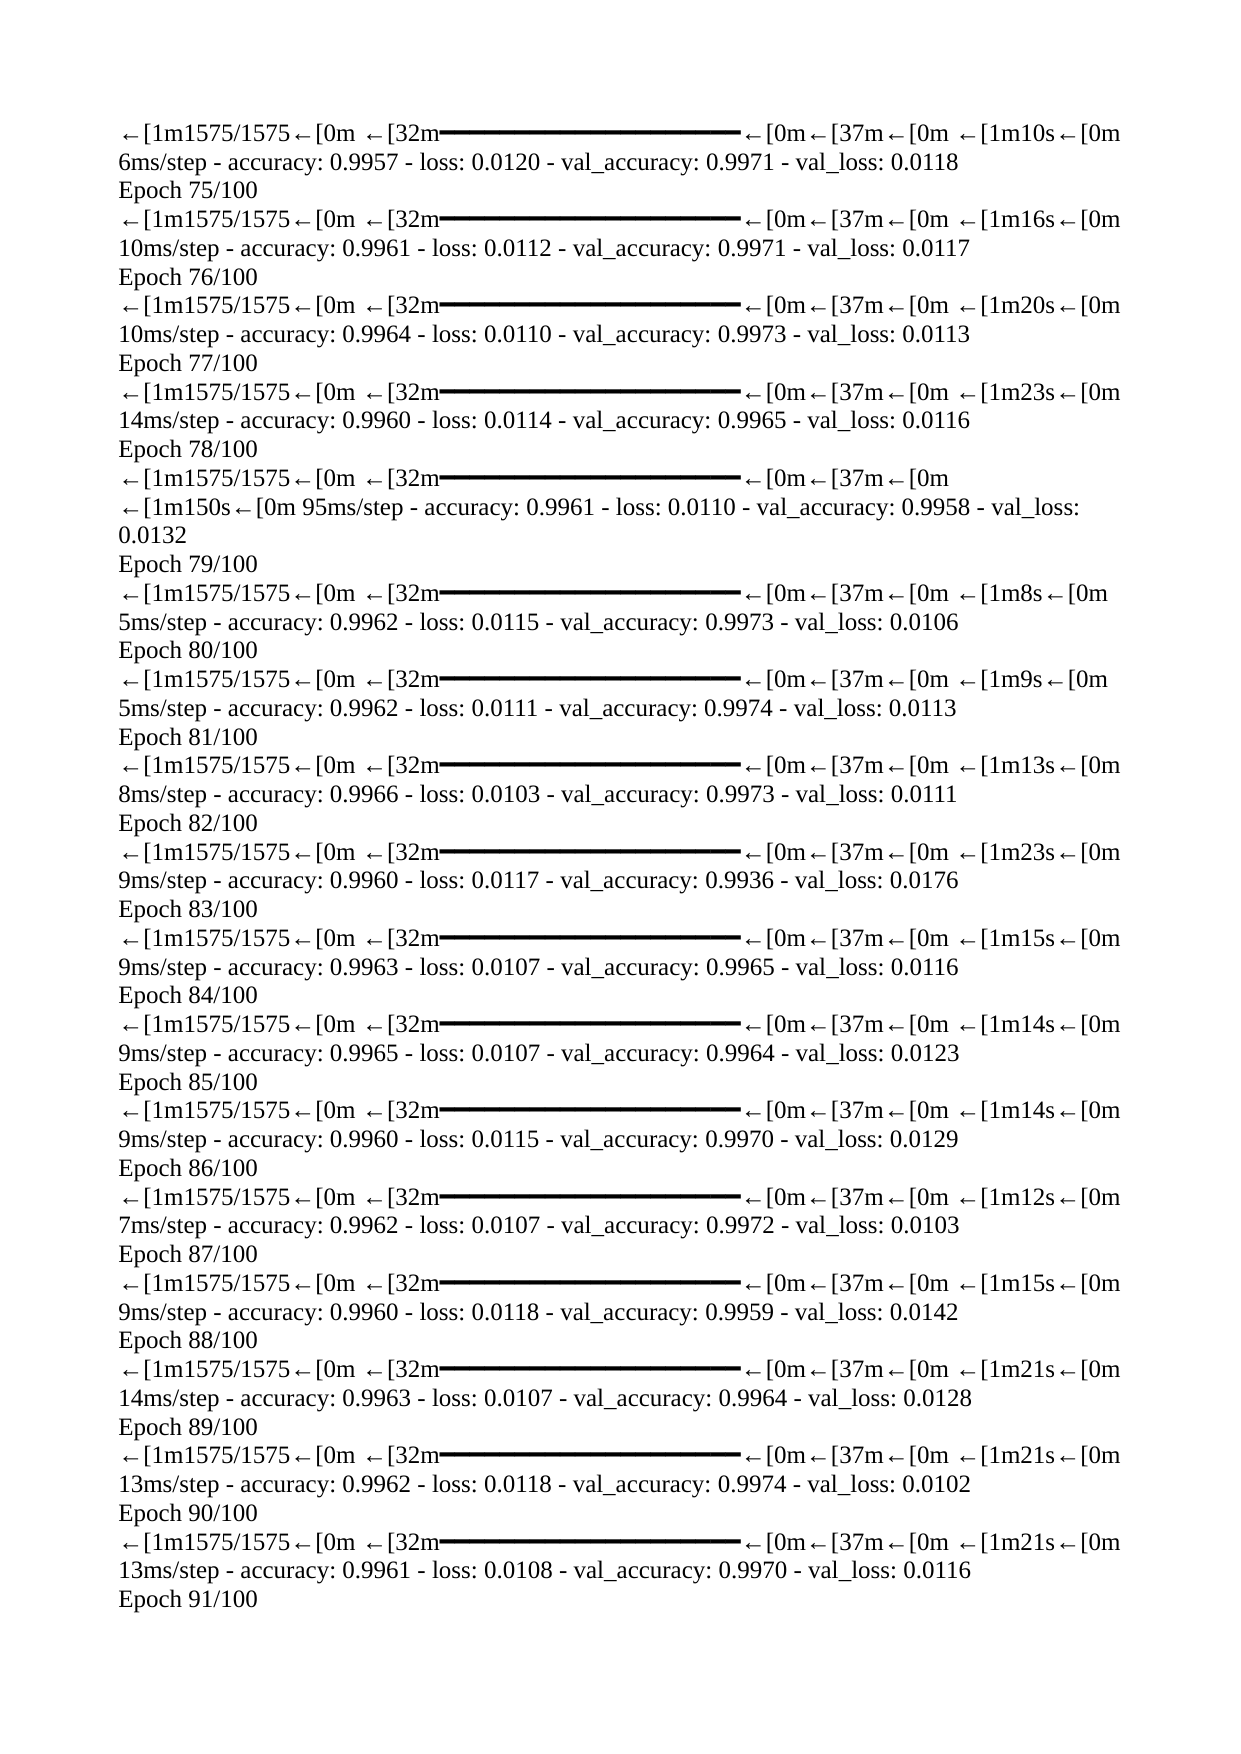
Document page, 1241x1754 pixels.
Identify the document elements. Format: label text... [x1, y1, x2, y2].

text Epoch 89/100 [118, 1412, 1122, 1441]
text Epoch 77/100 [118, 348, 1122, 377]
text Epoch 79/100 [118, 549, 1122, 578]
text Epoch 83/100 [118, 894, 1122, 923]
text Epoch 75/100 [118, 176, 1122, 204]
text Epoch 85/100 [118, 1067, 1122, 1096]
text Epoch 91/100 [118, 1584, 1122, 1613]
text Epoch 82/100 [118, 808, 1122, 837]
text ←[1m1575/1575←[0m ←[32m━━━━━━━━━━━━━━━━━━━━←[0m←[37m←[0m ←[1m21s←[0m 14ms/step - accuracy: 0.9963 - loss: 0.0107 - val_accuracy: 0.9964 - val_loss: 0.0128 [118, 1354, 1122, 1412]
text ←[1m1575/1575←[0m ←[32m━━━━━━━━━━━━━━━━━━━━←[0m←[37m←[0m ←[1m21s←[0m 13ms/step - accuracy: 0.9962 - loss: 0.0118 - val_accuracy: 0.9974 - val_loss: 0.0102 [118, 1441, 1122, 1498]
text Epoch 76/100 [118, 262, 1122, 291]
text ←[1m1575/1575←[0m ←[32m━━━━━━━━━━━━━━━━━━━━←[0m←[37m←[0m ←[1m16s←[0m 10ms/step - accuracy: 0.9961 - loss: 0.0112 - val_accuracy: 0.9971 - val_loss: 0.0117 [118, 204, 1122, 262]
text ←[1m1575/1575←[0m ←[32m━━━━━━━━━━━━━━━━━━━━←[0m←[37m←[0m ←[1m23s←[0m 14ms/step - accuracy: 0.9960 - loss: 0.0114 - val_accuracy: 0.9965 - val_loss: 0.0116 [118, 377, 1122, 434]
text ←[1m1575/1575←[0m ←[32m━━━━━━━━━━━━━━━━━━━━←[0m←[37m←[0m ←[1m21s←[0m 13ms/step - accuracy: 0.9961 - loss: 0.0108 - val_accuracy: 0.9970 - val_loss: 0.0116 [118, 1527, 1122, 1584]
text ←[1m1575/1575←[0m ←[32m━━━━━━━━━━━━━━━━━━━━←[0m←[37m←[0m ←[1m8s←[0m 5ms/step - accuracy: 0.9962 - loss: 0.0115 - val_accuracy: 0.9973 - val_loss: 0.0106 [118, 578, 1122, 636]
text Epoch 90/100 [118, 1498, 1122, 1527]
text Epoch 86/100 [118, 1153, 1122, 1182]
text Epoch 78/100 [118, 434, 1122, 463]
text ←[1m1575/1575←[0m ←[32m━━━━━━━━━━━━━━━━━━━━←[0m←[37m←[0m ←[1m13s←[0m 8ms/step - accuracy: 0.9966 - loss: 0.0103 - val_accuracy: 0.9973 - val_loss: 0.0111 [118, 751, 1122, 808]
text ←[1m1575/1575←[0m ←[32m━━━━━━━━━━━━━━━━━━━━←[0m←[37m←[0m ←[1m9s←[0m 5ms/step - accuracy: 0.9962 - loss: 0.0111 - val_accuracy: 0.9974 - val_loss: 0.0113 [118, 664, 1122, 722]
text ←[1m1575/1575←[0m ←[32m━━━━━━━━━━━━━━━━━━━━←[0m←[37m←[0m ←[1m23s←[0m 9ms/step - accuracy: 0.9960 - loss: 0.0117 - val_accuracy: 0.9936 - val_loss: 0.0176 [118, 837, 1122, 894]
text ←[1m1575/1575←[0m ←[32m━━━━━━━━━━━━━━━━━━━━←[0m←[37m←[0m ←[1m12s←[0m 7ms/step - accuracy: 0.9962 - loss: 0.0107 - val_accuracy: 0.9972 - val_loss: 0.0103 [118, 1182, 1122, 1239]
text ←[1m1575/1575←[0m ←[32m━━━━━━━━━━━━━━━━━━━━←[0m←[37m←[0m ←[1m150s←[0m 95ms/step - accuracy: 0.9961 - loss: 0.0110 - val_accuracy: 0.9958 - val_loss: 0.0132 [118, 463, 1122, 549]
text ←[1m1575/1575←[0m ←[32m━━━━━━━━━━━━━━━━━━━━←[0m←[37m←[0m ←[1m20s←[0m 10ms/step - accuracy: 0.9964 - loss: 0.0110 - val_accuracy: 0.9973 - val_loss: 0.0113 [118, 291, 1122, 348]
text ←[1m1575/1575←[0m ←[32m━━━━━━━━━━━━━━━━━━━━←[0m←[37m←[0m ←[1m15s←[0m 9ms/step - accuracy: 0.9963 - loss: 0.0107 - val_accuracy: 0.9965 - val_loss: 0.0116 [118, 923, 1122, 981]
text Epoch 88/100 [118, 1326, 1122, 1354]
text ←[1m1575/1575←[0m ←[32m━━━━━━━━━━━━━━━━━━━━←[0m←[37m←[0m ←[1m14s←[0m 9ms/step - accuracy: 0.9960 - loss: 0.0115 - val_accuracy: 0.9970 - val_loss: 0.0129 [118, 1096, 1122, 1153]
text ←[1m1575/1575←[0m ←[32m━━━━━━━━━━━━━━━━━━━━←[0m←[37m←[0m ←[1m10s←[0m 6ms/step - accuracy: 0.9957 - loss: 0.0120 - val_accuracy: 0.9971 - val_loss: 0.0118 [118, 118, 1122, 176]
text ←[1m1575/1575←[0m ←[32m━━━━━━━━━━━━━━━━━━━━←[0m←[37m←[0m ←[1m14s←[0m 9ms/step - accuracy: 0.9965 - loss: 0.0107 - val_accuracy: 0.9964 - val_loss: 0.0123 [118, 1009, 1122, 1067]
text Epoch 84/100 [118, 981, 1122, 1009]
text Epoch 81/100 [118, 722, 1122, 751]
text Epoch 87/100 [118, 1239, 1122, 1268]
text ←[1m1575/1575←[0m ←[32m━━━━━━━━━━━━━━━━━━━━←[0m←[37m←[0m ←[1m15s←[0m 9ms/step - accuracy: 0.9960 - loss: 0.0118 - val_accuracy: 0.9959 - val_loss: 0.0142 [118, 1268, 1122, 1326]
text Epoch 80/100 [118, 636, 1122, 664]
